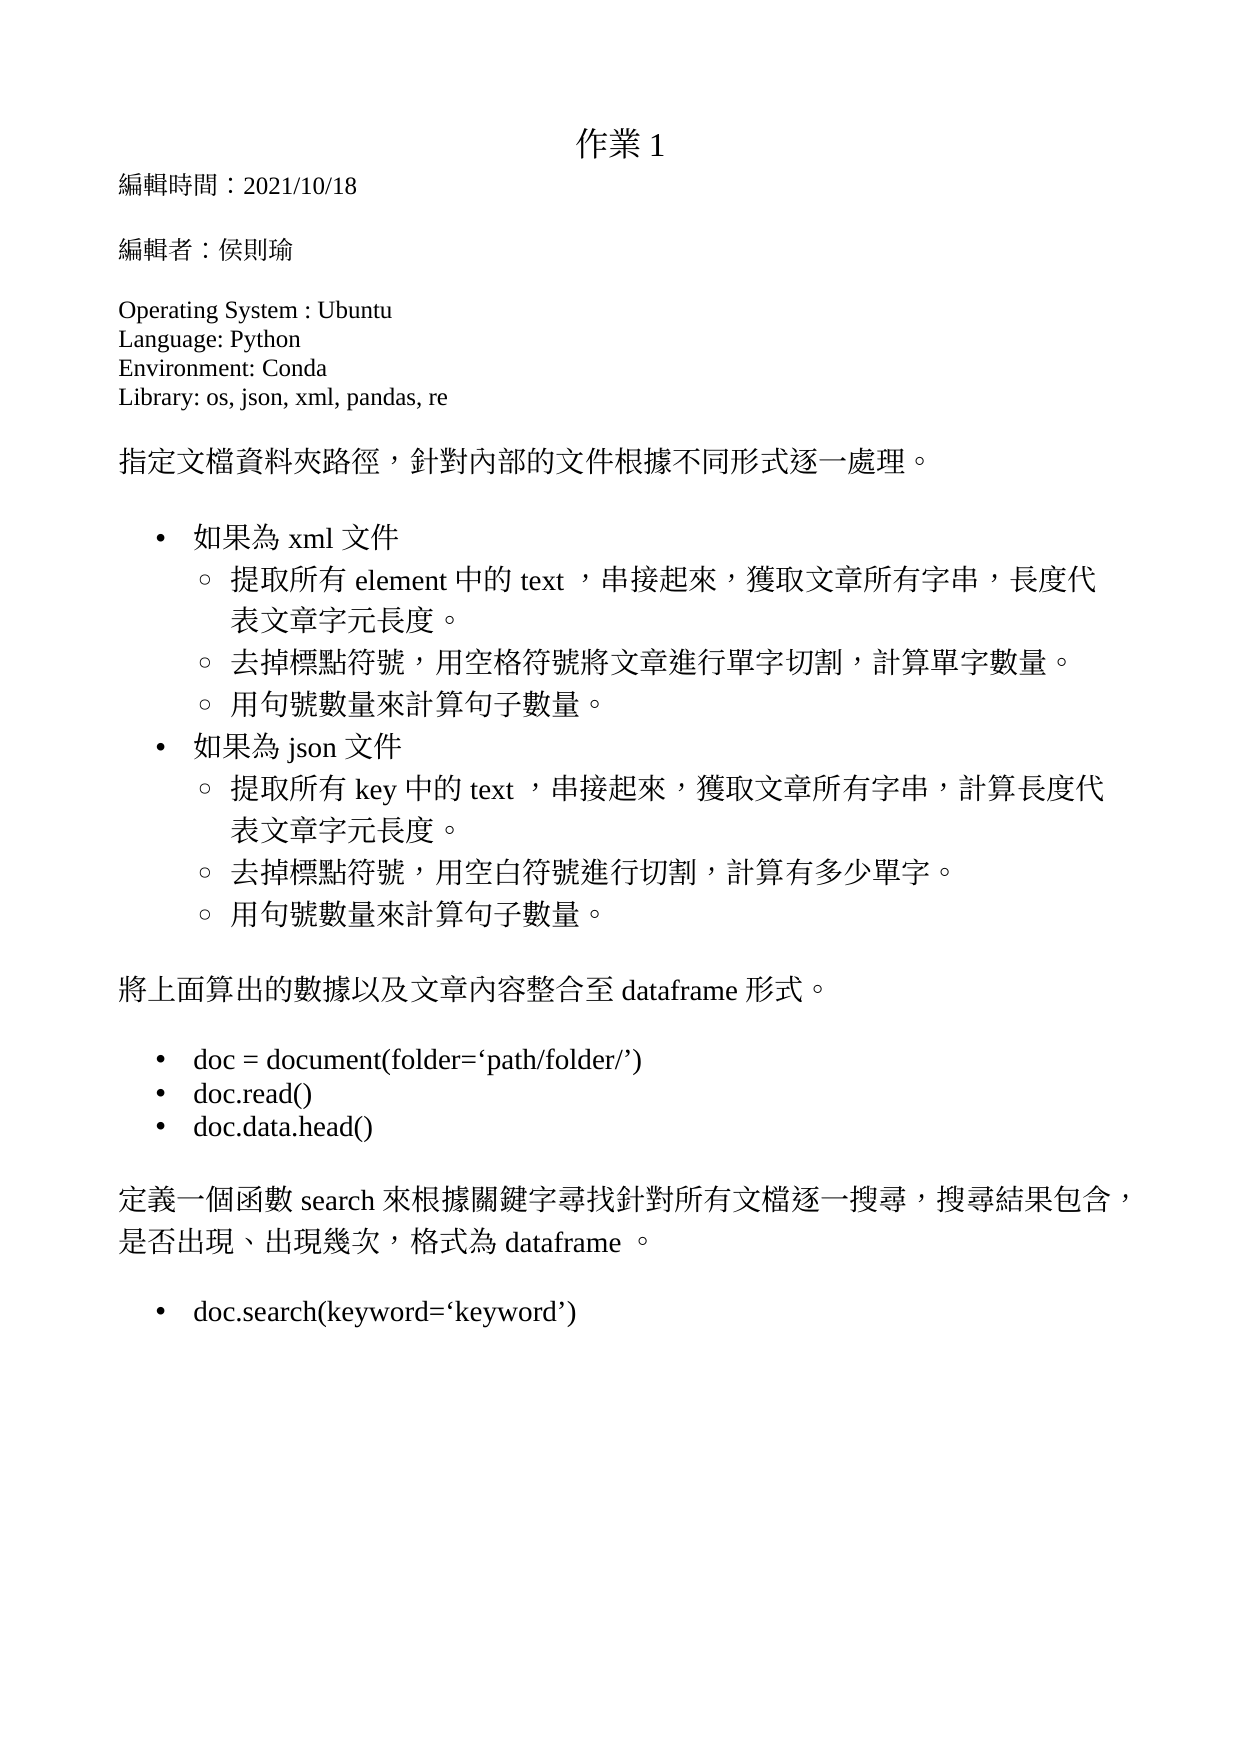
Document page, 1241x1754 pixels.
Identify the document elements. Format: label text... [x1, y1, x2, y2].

text Operating System : Ubuntu [118, 295, 1122, 324]
list 如果為 json 文件 [156, 724, 1122, 766]
list 提取所有 key 中的 text ，串接起來，獲取文章所有字串，計算長度代表文章字元長度。 [193, 766, 1122, 849]
text 編輯時間：2021/10/18 [118, 166, 1122, 202]
text 定義一個函數 search 來根據關鍵字尋找針對所有文檔逐一搜尋，搜尋結果包含，是否出現、出現幾次，格式為 dataframe 。 [118, 1177, 1122, 1261]
text Language: Python [118, 324, 1122, 353]
list 用句號數量來計算句子數量。 [193, 891, 1122, 933]
list 去掉標點符號，用空白符號進行切割，計算有多少單字。 [193, 849, 1122, 891]
list doc = document(folder=‘path/folder/’) [156, 1042, 1122, 1076]
text 指定文檔資料夾路徑，針對內部的文件根據不同形式逐一處理。 [118, 439, 1122, 481]
list 如果為 xml 文件 [156, 514, 1122, 556]
list 提取所有 element 中的 text ，串接起來，獲取文章所有字串，長度代表文章字元長度。 [193, 556, 1122, 640]
list 去掉標點符號，用空格符號將文章進行單字切割，計算單字數量。 [193, 640, 1122, 682]
text 將上面算出的數據以及文章內容整合至 dataframe 形式。 [118, 967, 1122, 1009]
list 用句號數量來計算句子數量。 [193, 682, 1122, 724]
text Environment: Conda [118, 353, 1122, 382]
list doc.data.head() [156, 1109, 1122, 1143]
text Library: os, json, xml, pandas, re [118, 382, 1122, 410]
text 編輯者：侯則瑜 [118, 231, 1122, 267]
list doc.search(keyword=‘keyword’) [156, 1294, 1122, 1328]
list doc.read() [156, 1076, 1122, 1109]
text 作業1 [118, 118, 1122, 166]
